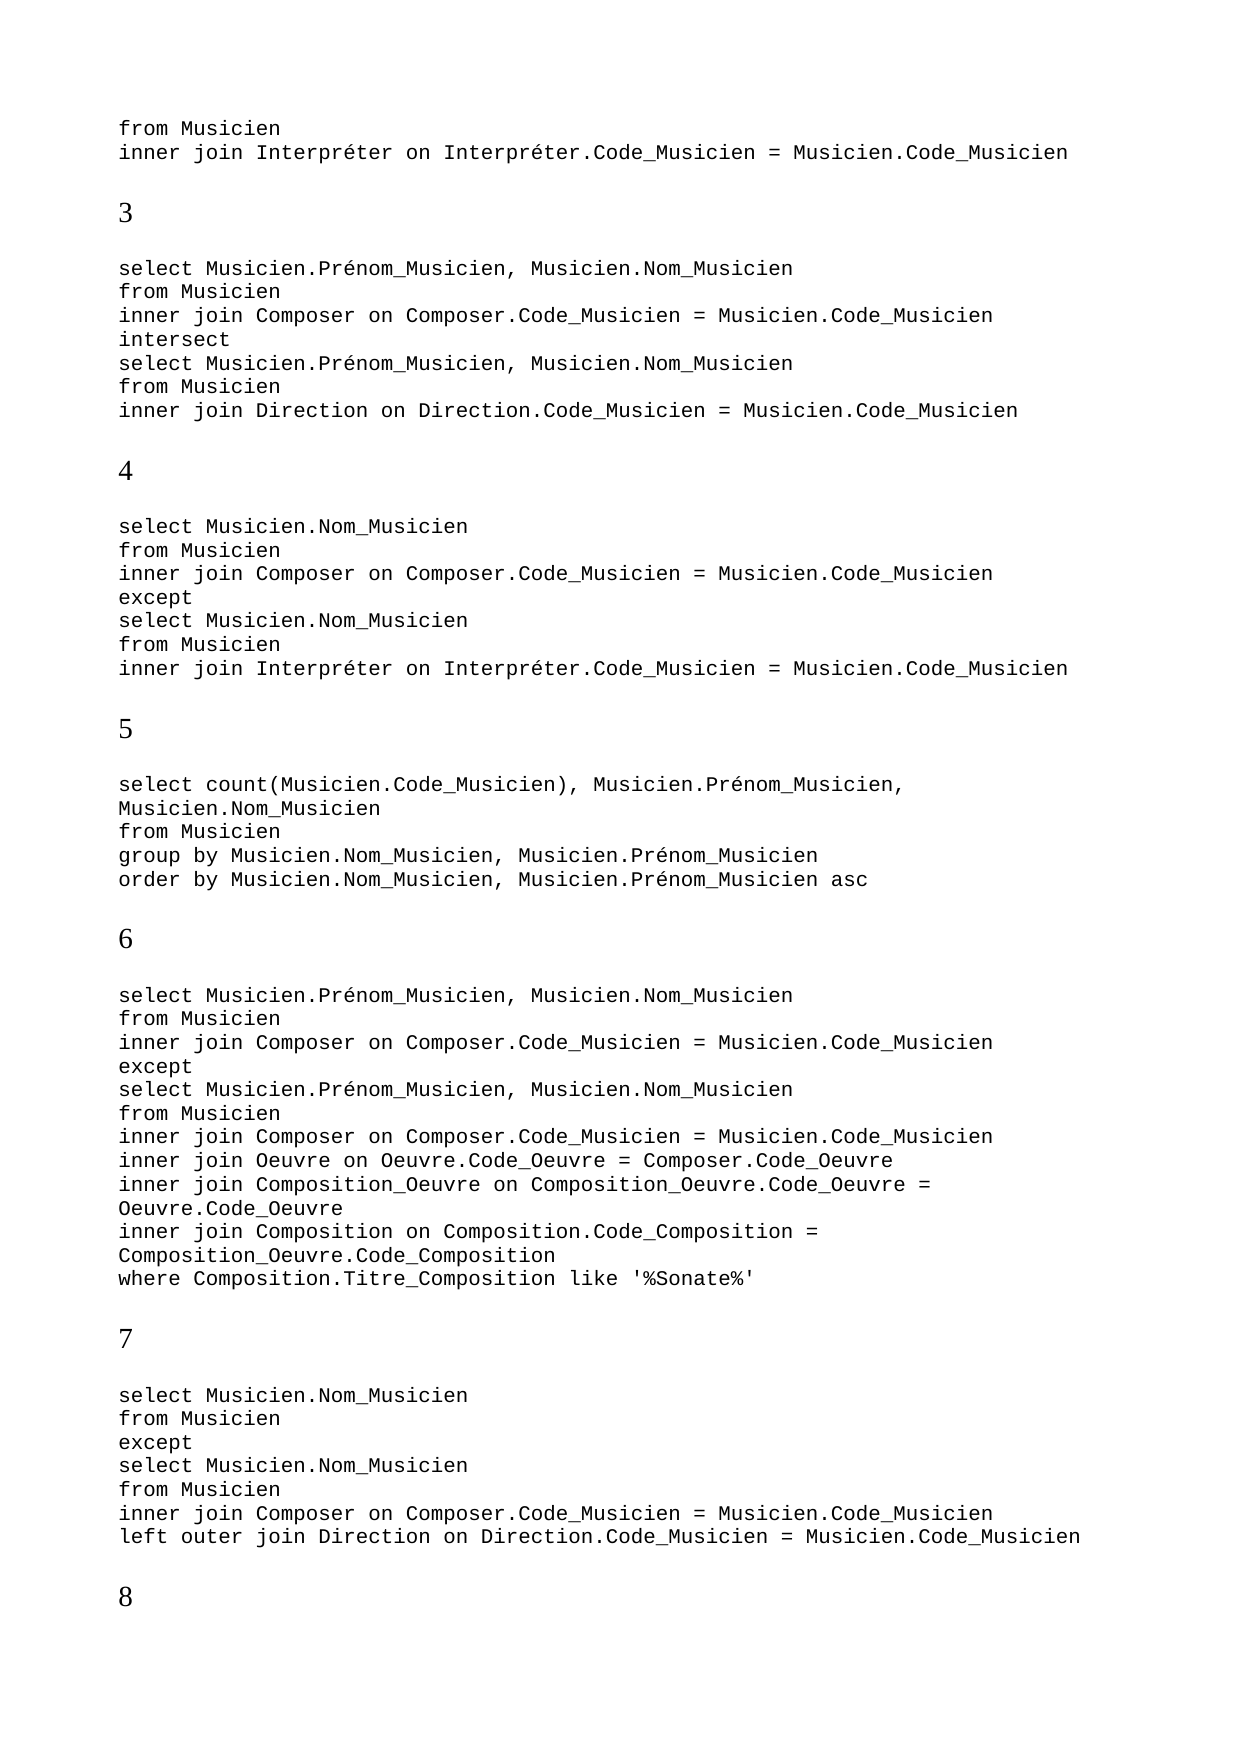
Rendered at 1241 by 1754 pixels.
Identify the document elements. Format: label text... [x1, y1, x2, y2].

text except [118, 587, 1122, 611]
text intersect [118, 329, 1122, 352]
text inner join Composer on Composer.Code_Musicien = Musicien.Code_Musicien [118, 305, 1122, 329]
text inner join Composer on Composer.Code_Musicien = Musicien.Code_Musicien [118, 1503, 1122, 1526]
text left outer join Direction on Direction.Code_Musicien = Musicien.Code_Musicien [118, 1526, 1122, 1550]
text inner join Composer on Composer.Code_Musicien = Musicien.Code_Musicien [118, 1127, 1122, 1150]
text except [118, 1432, 1122, 1456]
text 6 [118, 922, 1122, 955]
text select Musicien.Prénom_Musicien, Musicien.Nom_Musicien [118, 258, 1122, 282]
text from Musicien [118, 1008, 1122, 1032]
text select Musicien.Prénom_Musicien, Musicien.Nom_Musicien [118, 985, 1122, 1008]
text select Musicien.Prénom_Musicien, Musicien.Nom_Musicien [118, 352, 1122, 376]
text select count(Musicien.Code_Musicien), Musicien.Prénom_Musicien, Musicien.Nom_Musicien [118, 774, 1122, 821]
text from Musicien [118, 634, 1122, 658]
text inner join Composer on Composer.Code_Musicien = Musicien.Code_Musicien [118, 563, 1122, 587]
text order by Musicien.Nom_Musicien, Musicien.Prénom_Musicien asc [118, 868, 1122, 892]
text inner join Interpréter on Interpréter.Code_Musicien = Musicien.Code_Musicien [118, 142, 1122, 165]
text inner join Composition_Oeuvre on Composition_Oeuvre.Code_Oeuvre = Oeuvre.Code_Oeuvre [118, 1174, 1122, 1221]
text 7 [118, 1322, 1122, 1355]
text from Musicien [118, 118, 1122, 142]
text select Musicien.Nom_Musicien [118, 611, 1122, 634]
text 8 [118, 1579, 1122, 1613]
text from Musicien [118, 376, 1122, 400]
text group by Musicien.Nom_Musicien, Musicien.Prénom_Musicien [118, 845, 1122, 868]
text select Musicien.Nom_Musicien [118, 1456, 1122, 1479]
text from Musicien [118, 821, 1122, 845]
text where Composition.Titre_Composition like '%Sonate%' [118, 1268, 1122, 1292]
text select Musicien.Nom_Musicien [118, 1384, 1122, 1408]
text from Musicien [118, 1479, 1122, 1503]
text select Musicien.Nom_Musicien [118, 516, 1122, 539]
text inner join Composition on Composition.Code_Composition = Composition_Oeuvre.Code_Composition [118, 1221, 1122, 1268]
text inner join Interpréter on Interpréter.Code_Musicien = Musicien.Code_Musicien [118, 658, 1122, 681]
text 3 [118, 195, 1122, 228]
text inner join Composer on Composer.Code_Musicien = Musicien.Code_Musicien [118, 1032, 1122, 1056]
text from Musicien [118, 282, 1122, 305]
text inner join Direction on Direction.Code_Musicien = Musicien.Code_Musicien [118, 400, 1122, 423]
text except [118, 1056, 1122, 1079]
text select Musicien.Prénom_Musicien, Musicien.Nom_Musicien [118, 1079, 1122, 1103]
text 5 [118, 711, 1122, 744]
text from Musicien [118, 1103, 1122, 1127]
text 4 [118, 453, 1122, 486]
text from Musicien [118, 539, 1122, 563]
text inner join Oeuvre on Oeuvre.Code_Oeuvre = Composer.Code_Oeuvre [118, 1150, 1122, 1174]
text from Musicien [118, 1408, 1122, 1432]
